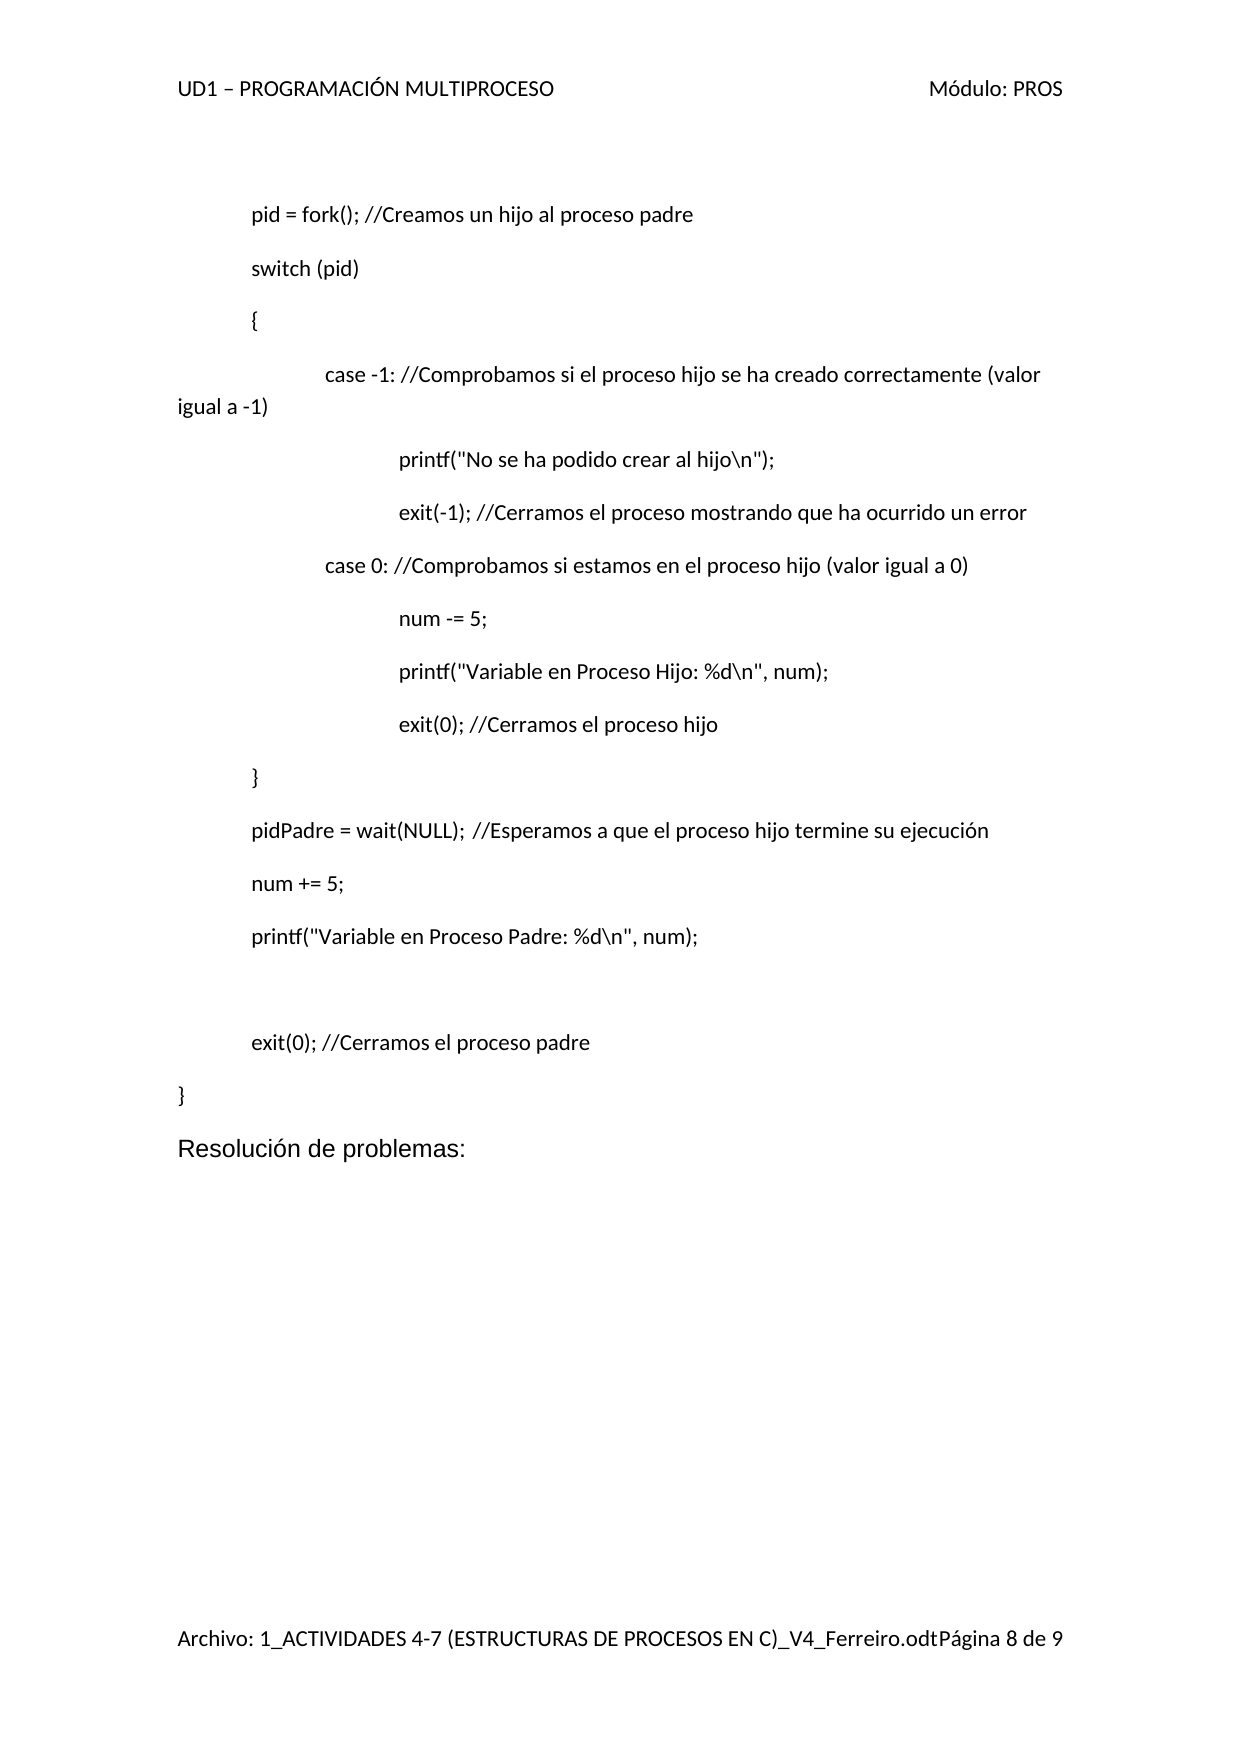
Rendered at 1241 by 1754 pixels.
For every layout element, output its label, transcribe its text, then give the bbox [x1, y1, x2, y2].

text { [177, 307, 1063, 335]
text printf("Variable en Proceso Padre: %d\n", num); [177, 922, 1063, 950]
text switch (pid) [177, 254, 1063, 282]
text num -= 5; [177, 604, 1063, 632]
text exit(0); //Cerramos el proceso padre [177, 1028, 1063, 1056]
text Resolución de problemas: [177, 1134, 1063, 1163]
text pid = fork(); //Creamos un hijo al proceso padre [177, 201, 1063, 229]
text pidPadre = wait(NULL); //Esperamos a que el proceso hijo termine su ejecución [177, 816, 1063, 844]
text num += 5; [177, 869, 1063, 897]
text } [177, 1081, 1063, 1109]
text exit(0); //Cerramos el proceso hijo [177, 710, 1063, 738]
text printf("Variable en Proceso Hijo: %d\n", num); [177, 657, 1063, 685]
text exit(-1); //Cerramos el proceso mostrando que ha ocurrido un error [177, 498, 1063, 526]
text } [177, 763, 1063, 791]
text case -1: //Comprobamos si el proceso hijo se ha creado correctamente (valor igual a -1) [177, 360, 1063, 420]
text printf("No se ha podido crear al hijo\n"); [177, 445, 1063, 473]
text case 0: //Comprobamos si estamos en el proceso hijo (valor igual a 0) [177, 551, 1063, 579]
